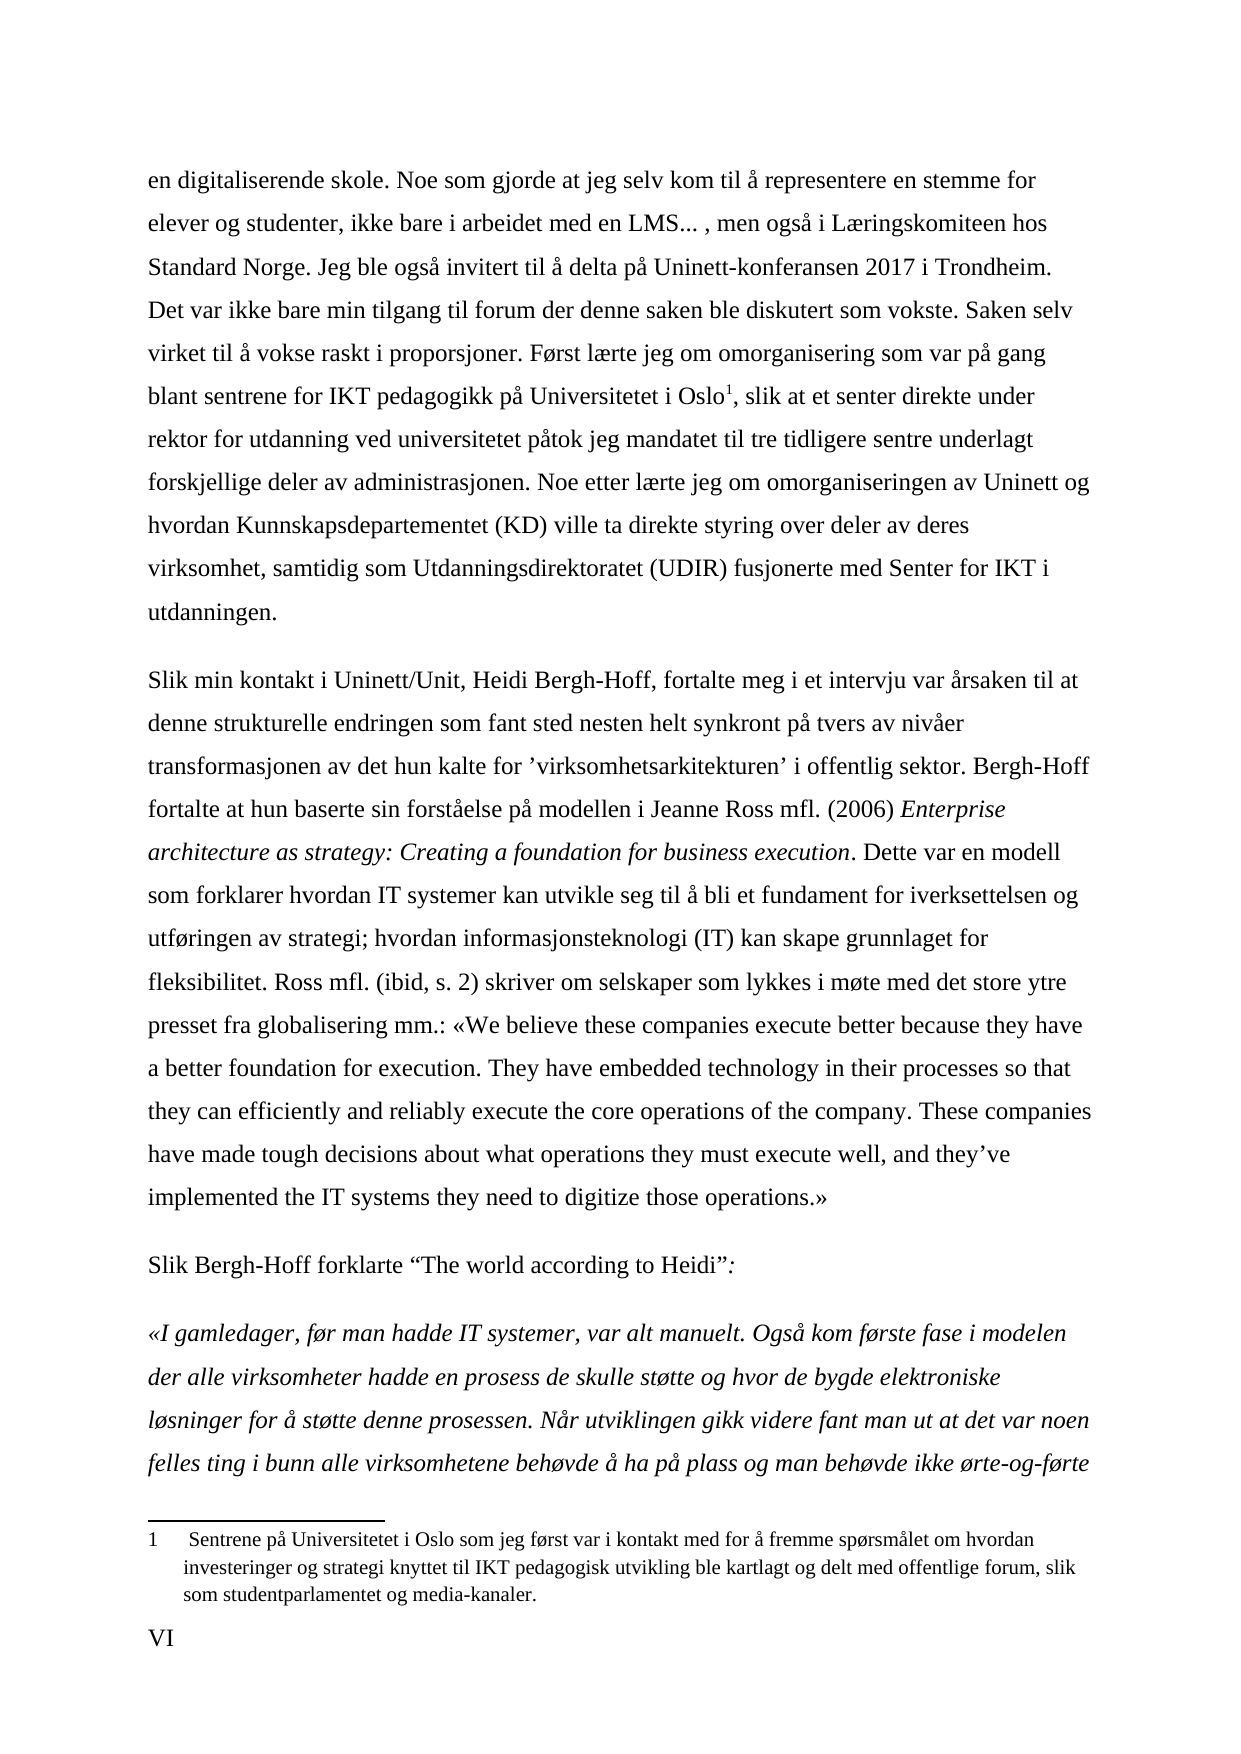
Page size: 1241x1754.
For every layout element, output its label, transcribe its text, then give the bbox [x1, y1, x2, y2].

text Slik min kontakt i Uninett/Unit, Heidi Bergh-Hoff, fortalte meg i et intervju var årsaken til at denne strukturelle endringen som fant sted nesten helt synkront på tvers av nivåer transformasjonen av det hun kalte for ’virksomhetsarkitekturen’ i offentlig sektor. Bergh-Hoff fortalte at hun baserte sin forståelse på modellen i Jeanne Ross mfl. (2006) Enterprise architecture as strategy: Creating a foundation for business execution. Dette var en modell som forklarer hvordan IT systemer kan utvikle seg til å bli et fundament for iverksettelsen og utføringen av strategi; hvordan informasjonsteknologi (IT) kan skape grunnlaget for fleksibilitet. Ross mfl. (ibid, s. 2) skriver om selskaper som lykkes i møte med det store ytre presset fra globalisering mm.: «We believe these companies execute better because they have a better foundation for execution. They have embedded technology in their processes so that they can efficiently and reliably execute the core operations of the company. These companies have made tough decisions about what operations they must execute well, and they’ve implemented the IT systems they need to digitize those operations.» [148, 665, 1092, 1211]
text «I gamledager, før man hadde IT systemer, var alt manuelt. Også kom første fase i modelen der alle virksomheter hadde en prosess de skulle støtte og hvor de bygde elektroniske løsninger for å støtte denne prosessen. Når utviklingen gikk videre fant man ut at det var noen felles ting i bunn alle virksomhetene behøvde å ha på plass og man behøvde ikke ørte-og-førte [148, 1318, 1092, 1477]
text en digitaliserende skole. Noe som gjorde at jeg selv kom til å representere en stemme for elever og studenter, ikke bare i arbeidet med en LMS... , men også i Læringskomiteen hos Standard Norge. Jeg ble også invitert til å delta på Uninett-konferansen 2017 i Trondheim. Det var ikke bare min tilgang til forum der denne saken ble diskutert som vokste. Saken selv virket til å vokse raskt i proporsjoner. Først lærte jeg om omorganisering som var på gang blant sentrene for IKT pedagogikk på Universitetet i Oslo, slik at et senter direkte under rektor for utdanning ved universitetet påtok jeg mandatet til tre tidligere sentre underlagt forskjellige deler av administrasjonen. Noe etter lærte jeg om omorganiseringen av Uninett og hvordan Kunnskapsdepartementet (KD) ville ta direkte styring over deler av deres virksomhet, samtidig som Utdanningsdirektoratet (UDIR) fusjonerte med Senter for IKT i utdanningen. [148, 165, 1092, 625]
text Sentrene på Universitetet i Oslo som jeg først var i kontakt med for å fremme spørsmålet om hvordan investeringer og strategi knyttet til IKT pedagogisk utvikling ble kartlagt og delt med offentlige forum, slik som studentparlamentet og media-kanaler. [148, 1527, 1092, 1606]
text Slik Bergh-Hoff forklarte “The world according to Heidi”: [148, 1250, 1092, 1279]
